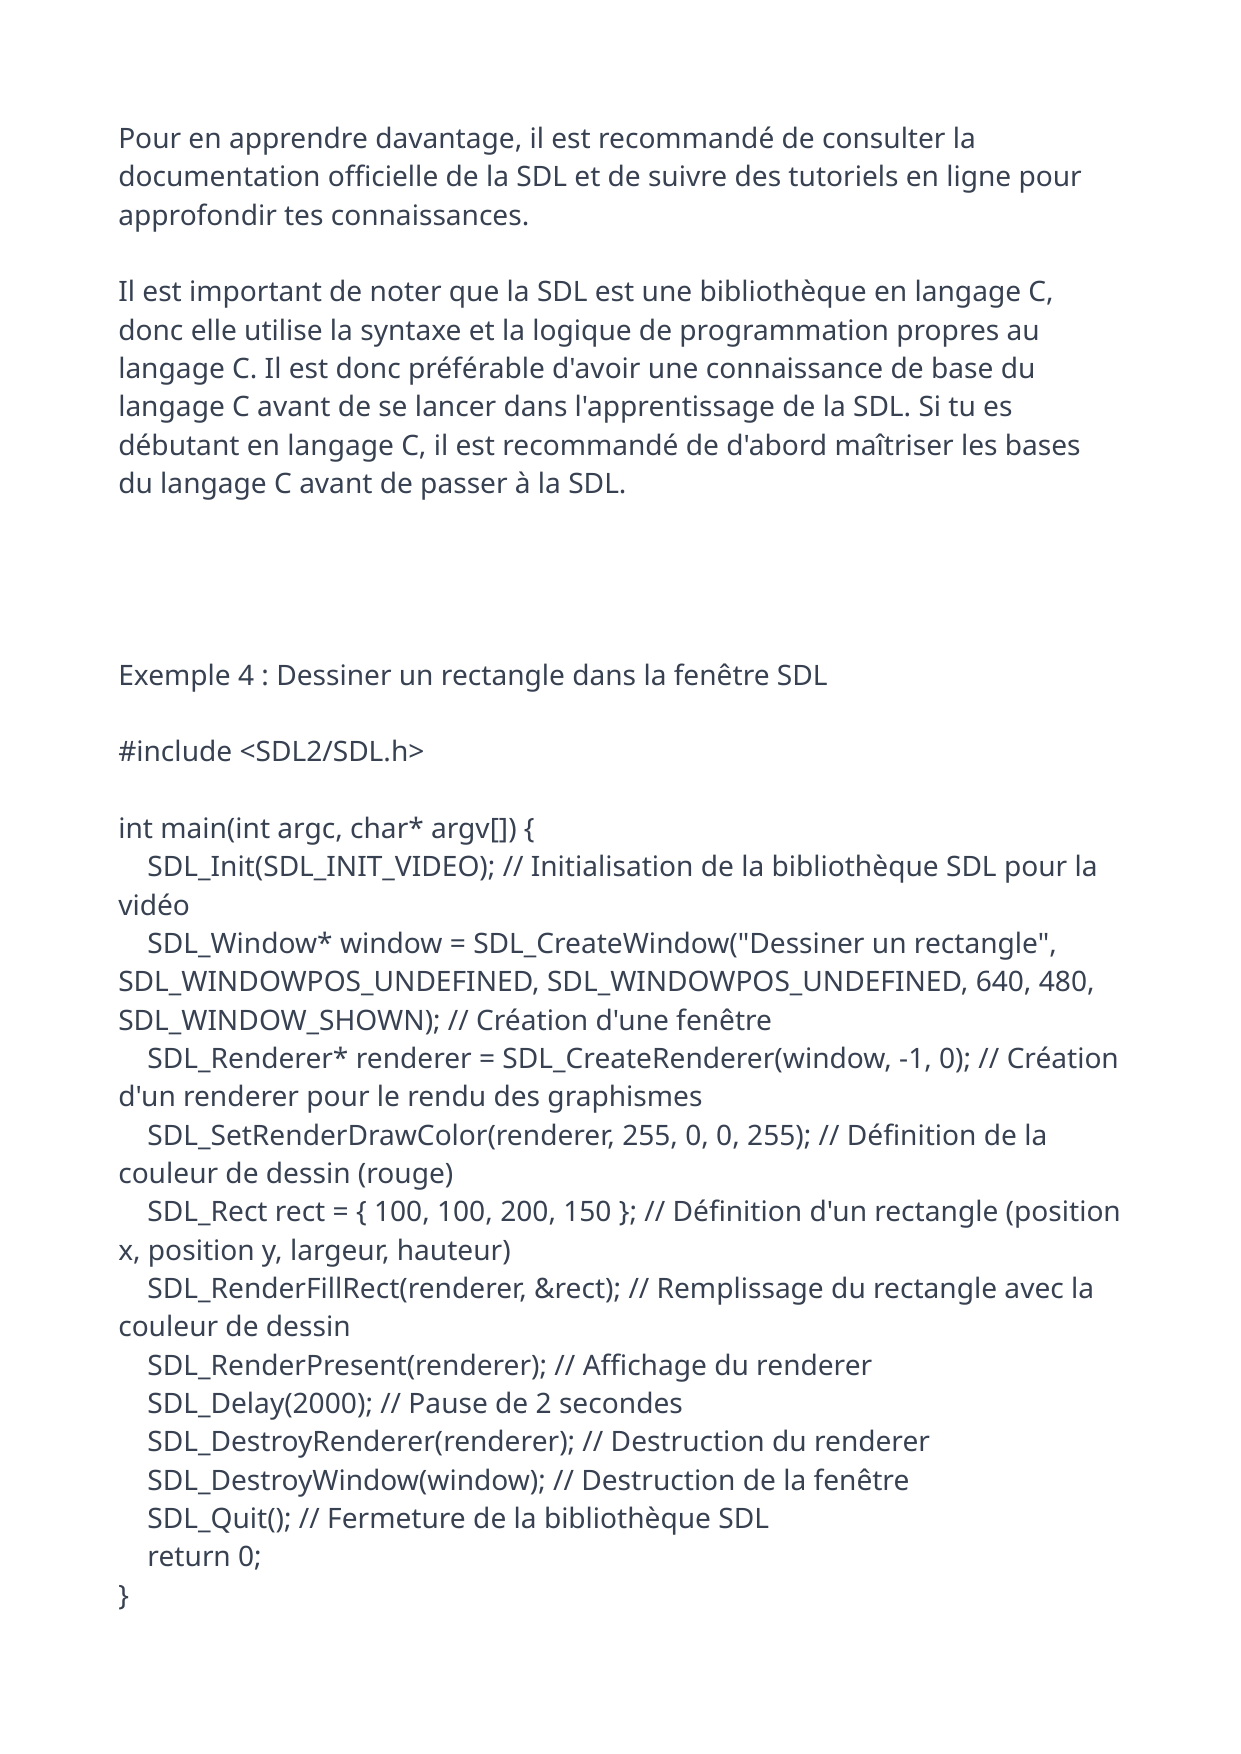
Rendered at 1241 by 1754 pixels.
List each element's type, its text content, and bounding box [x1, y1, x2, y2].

text SDL_Rect rect = { 100, 100, 200, 150 }; // Définition d'un rectangle (position x, position y, largeur, hauteur) [118, 1191, 1122, 1268]
text SDL_RenderPresent(renderer); // Affichage du renderer [118, 1345, 1122, 1383]
text SDL_Delay(2000); // Pause de 2 secondes [118, 1383, 1122, 1421]
text int main(int argc, char* argv[]) { [118, 808, 1122, 846]
text SDL_RenderFillRect(renderer, &rect); // Remplissage du rectangle avec la couleur de dessin [118, 1268, 1122, 1345]
text Pour en apprendre davantage, il est recommandé de consulter la documentation officielle de la SDL et de suivre des tutoriels en ligne pour approfondir tes connaissances. [118, 118, 1122, 233]
text Il est important de noter que la SDL est une bibliothèque en langage C, donc elle utilise la syntaxe et la logique de programmation propres au langage C. Il est donc préférable d'avoir une connaissance de base du langage C avant de se lancer dans l'apprentissage de la SDL. Si tu es débutant en langage C, il est recommandé de d'abord maîtriser les bases du langage C avant de passer à la SDL. [118, 271, 1122, 501]
text } [118, 1575, 1122, 1613]
text #include <SDL2/SDL.h> [118, 731, 1122, 770]
text SDL_Renderer* renderer = SDL_CreateRenderer(window, -1, 0); // Création d'un renderer pour le rendu des graphismes [118, 1038, 1122, 1115]
text SDL_DestroyWindow(window); // Destruction de la fenêtre [118, 1460, 1122, 1498]
text SDL_Init(SDL_INIT_VIDEO); // Initialisation de la bibliothèque SDL pour la vidéo [118, 846, 1122, 923]
text SDL_DestroyRenderer(renderer); // Destruction du renderer [118, 1421, 1122, 1460]
text SDL_Window* window = SDL_CreateWindow("Dessiner un rectangle", SDL_WINDOWPOS_UNDEFINED, SDL_WINDOWPOS_UNDEFINED, 640, 480, SDL_WINDOW_SHOWN); // Création d'une fenêtre [118, 923, 1122, 1038]
text SDL_SetRenderDrawColor(renderer, 255, 0, 0, 255); // Définition de la couleur de dessin (rouge) [118, 1115, 1122, 1191]
text SDL_Quit(); // Fermeture de la bibliothèque SDL [118, 1498, 1122, 1536]
text return 0; [118, 1536, 1122, 1575]
text Exemple 4 : Dessiner un rectangle dans la fenêtre SDL [118, 655, 1122, 693]
